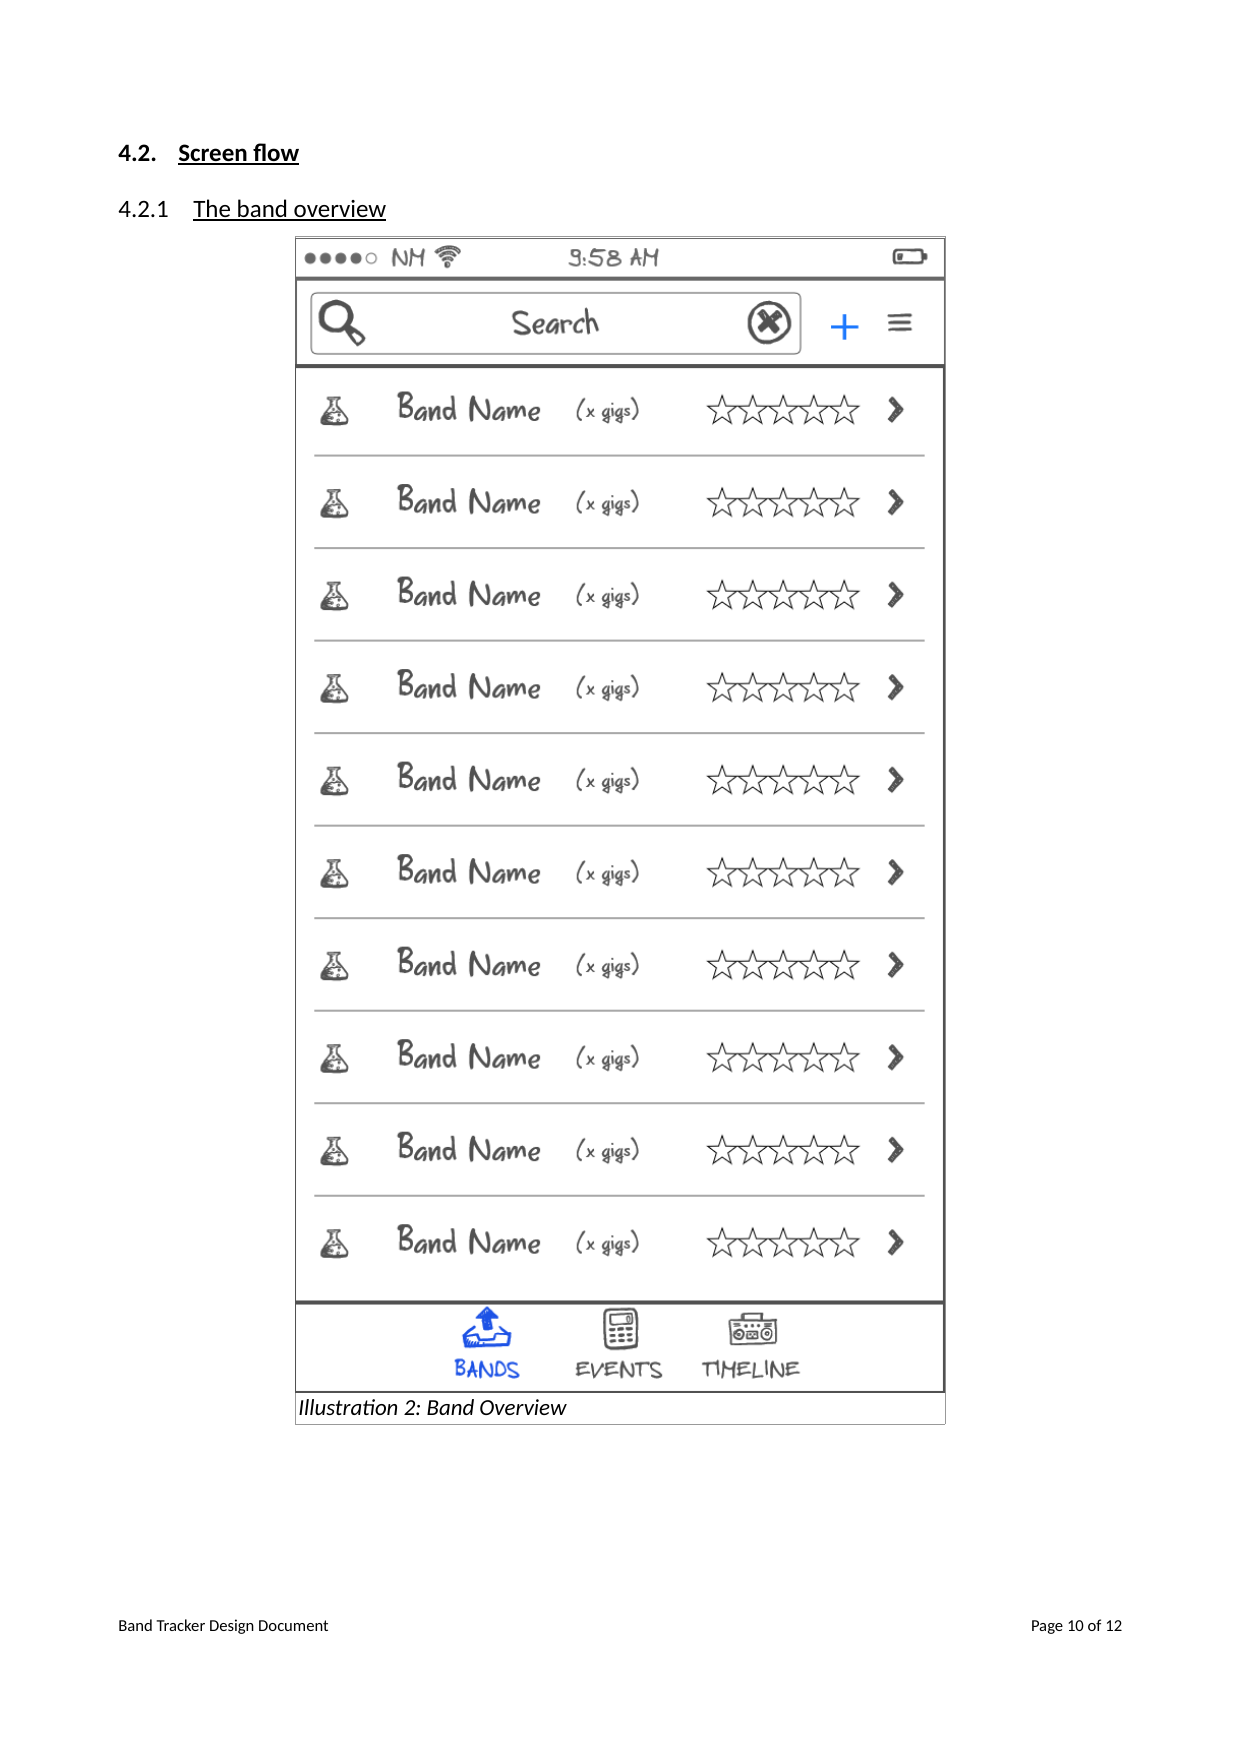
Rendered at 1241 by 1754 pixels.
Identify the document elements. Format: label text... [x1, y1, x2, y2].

subtitle The band overview [118, 193, 1122, 223]
picture [295, 238, 946, 1393]
text Illustration 2: Band Overview [298, 1393, 942, 1421]
subtitle Screen flow [118, 137, 1122, 167]
